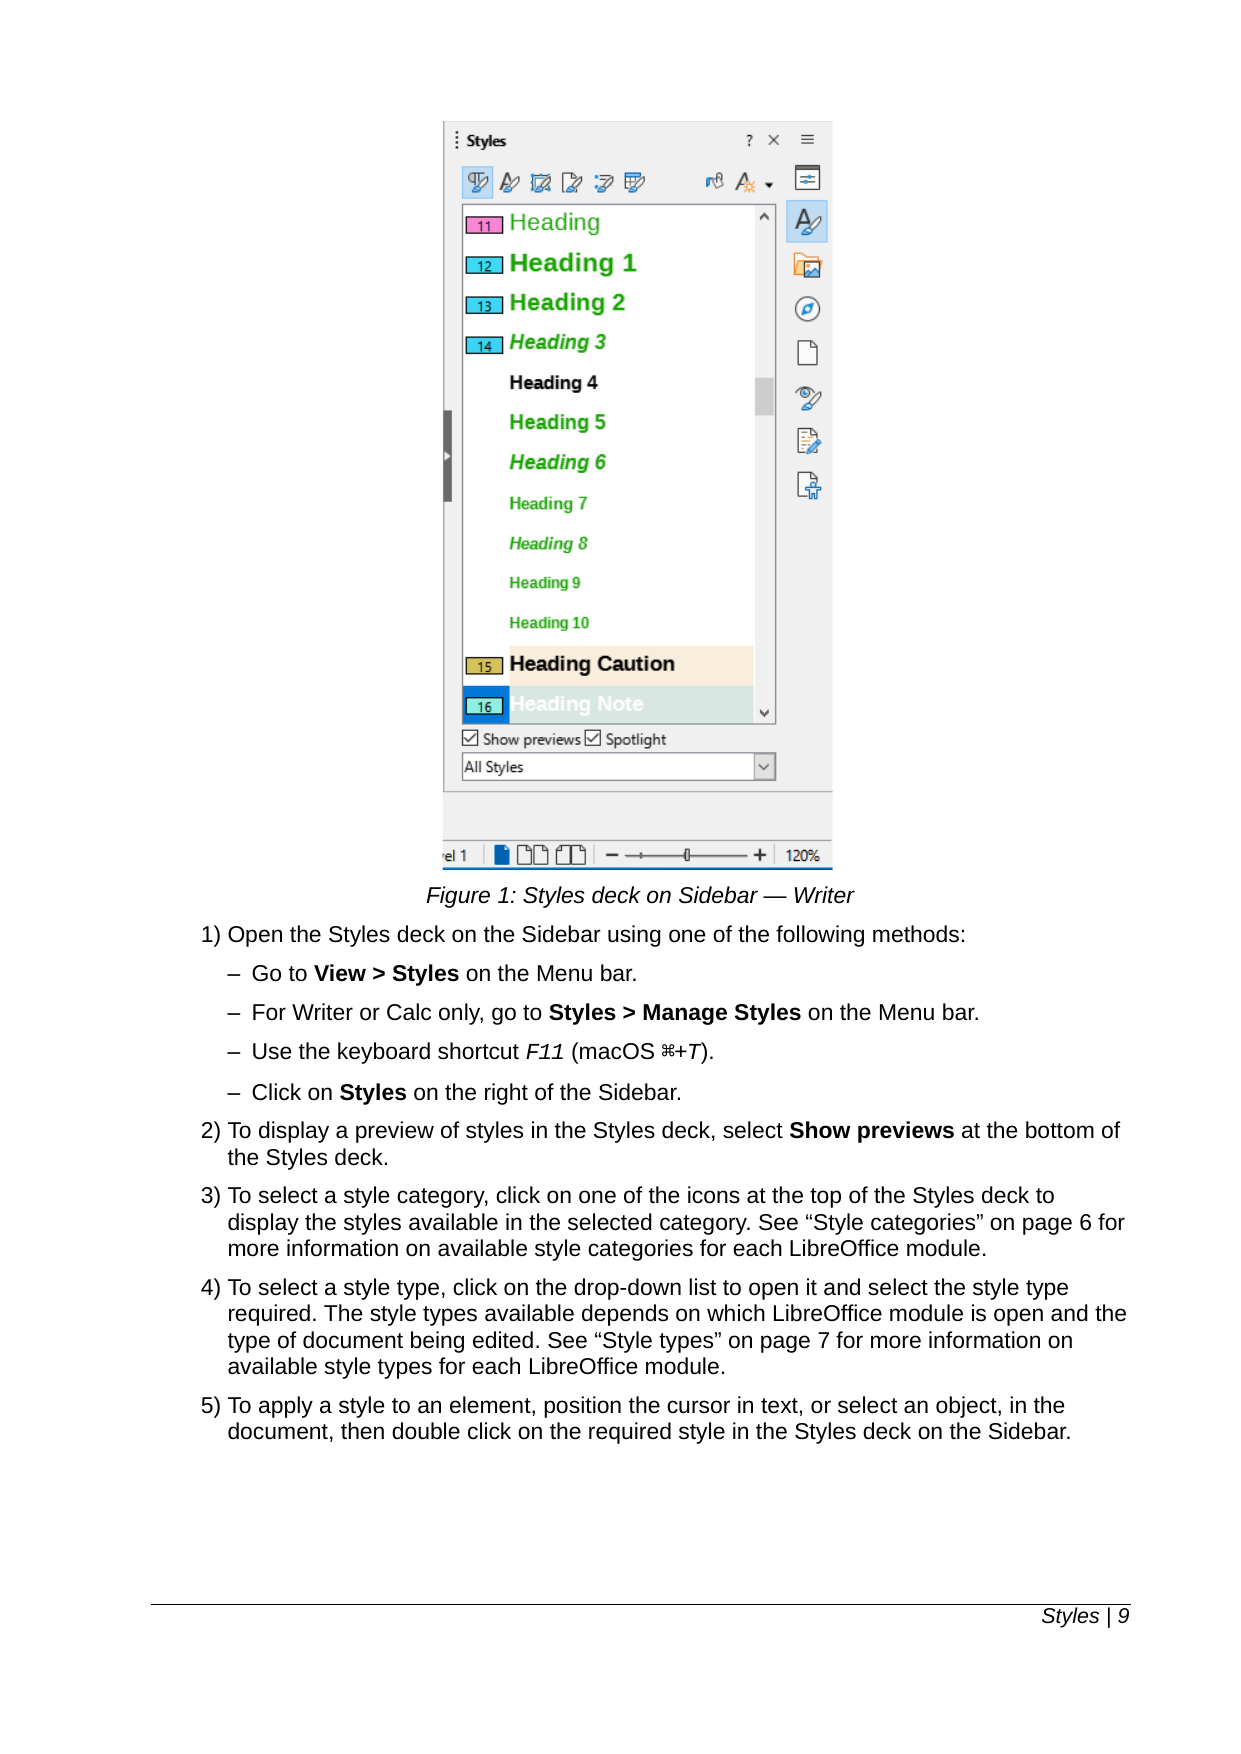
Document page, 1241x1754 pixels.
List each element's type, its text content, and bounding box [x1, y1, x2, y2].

list To display a preview of styles in the Styles deck, select Show previews at the bottom of the Styles deck. [227, 1117, 1131, 1170]
text Figure 1: Styles deck on Sidebar — Writer [426, 882, 856, 909]
list To select a style category, click on one of the icons at the top of the Styles deck to display the styles available in the selected category. See “Style categories” on page 6 for more information on available style categories for each LibreOffice module. [227, 1182, 1131, 1262]
list To select a style type, click on the drop-down list to open it and select the style type required. The style types available depends on which LibreOffice module is open and the type of document being edited. See “Style types” on page 7 for more information on available style types for each LibreOffice module. [227, 1274, 1131, 1379]
list Use the keyboard shortcut F11 (macOS ⌘+T). [227, 1038, 1131, 1066]
picture [442, 121, 839, 870]
list To apply a style to an element, position the cursor in text, or select an object, in the document, then double click on the required style in the Styles deck on the Sidebar. [227, 1392, 1131, 1445]
list Open the Styles deck on the Sidebar using one of the following methods: [227, 921, 1131, 947]
list Go to View > Styles on the Menu bar. [227, 960, 1131, 986]
list Click on Styles on the right of the Sidebar. [227, 1078, 1131, 1105]
list For Writer or Calc only, go to Styles > Manage Styles on the Menu bar. [227, 999, 1131, 1025]
